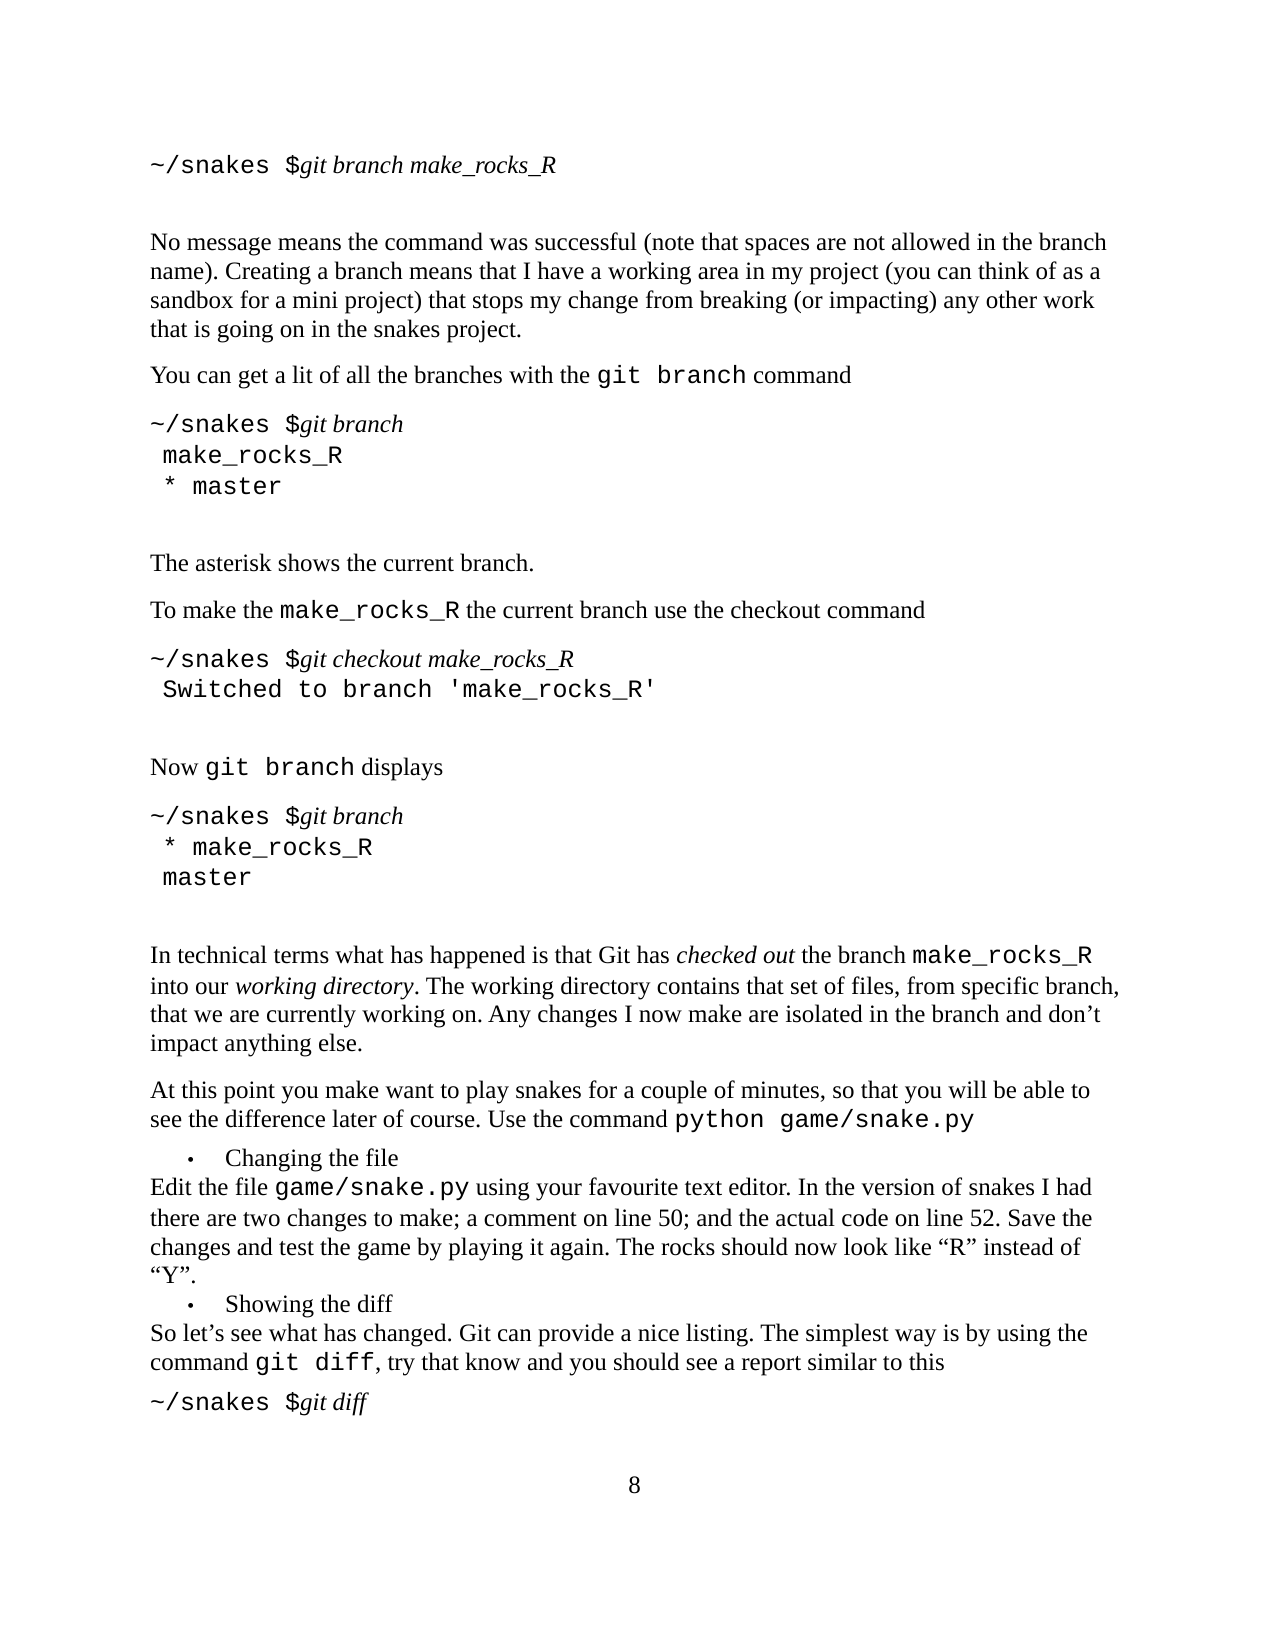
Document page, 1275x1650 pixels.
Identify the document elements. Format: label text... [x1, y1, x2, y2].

list Showing the diff [187, 1289, 1125, 1318]
text You can get a lit of all the branches with the git branch command [150, 360, 1125, 391]
text No message means the command was successful (note that spaces are not allowed in the branch name). Creating a branch means that I have a working area in my project (you can think of as a sandbox for a mini project) that stops my change from breaking (or impacting) any other work that is going on in the snakes project. [150, 227, 1125, 342]
text The asterisk shows the current branch. [150, 548, 1125, 577]
text Edit the file game/snake.py using your favourite text editor. In the version of snakes I had there are two changes to make; a comment on line 50; and the actual code on line 52. Save the changes and test the game by playing it again. The rocks should now look like “R” instead of “Y”. [150, 1172, 1125, 1289]
text To make the make_rocks_R the current branch use the checkout command [150, 595, 1125, 626]
text So let’s see what has changed. Git can provide a nice listing. The simplest way is by using the command git diff, try that know and you should see a report similar to this [150, 1318, 1125, 1378]
text ~/snakes $git branch make_rocks_R * master [150, 409, 1125, 530]
text In technical terms what has happened is that Git has checked out the branch make_rocks_R into our working directory. The working directory contains that set of files, from specific branch, that we are currently working on. Any changes I now make are isolated in the branch and don’t impact anything else. [150, 940, 1125, 1057]
text ~/snakes $git branch * make_rocks_R master [150, 801, 1125, 922]
text ~/snakes $git branch make_rocks_R [150, 150, 1125, 209]
list Changing the file [187, 1143, 1125, 1172]
text ~/snakes $git diff [150, 1387, 1125, 1417]
text At this point you make want to play snakes for a couple of minutes, so that you will be able to see the difference later of course. Use the command python game/snake.py [150, 1075, 1125, 1134]
text ~/snakes $git checkout make_rocks_R Switched to branch 'make_rocks_R' [150, 644, 1125, 734]
text Now git branch displays [150, 752, 1125, 783]
